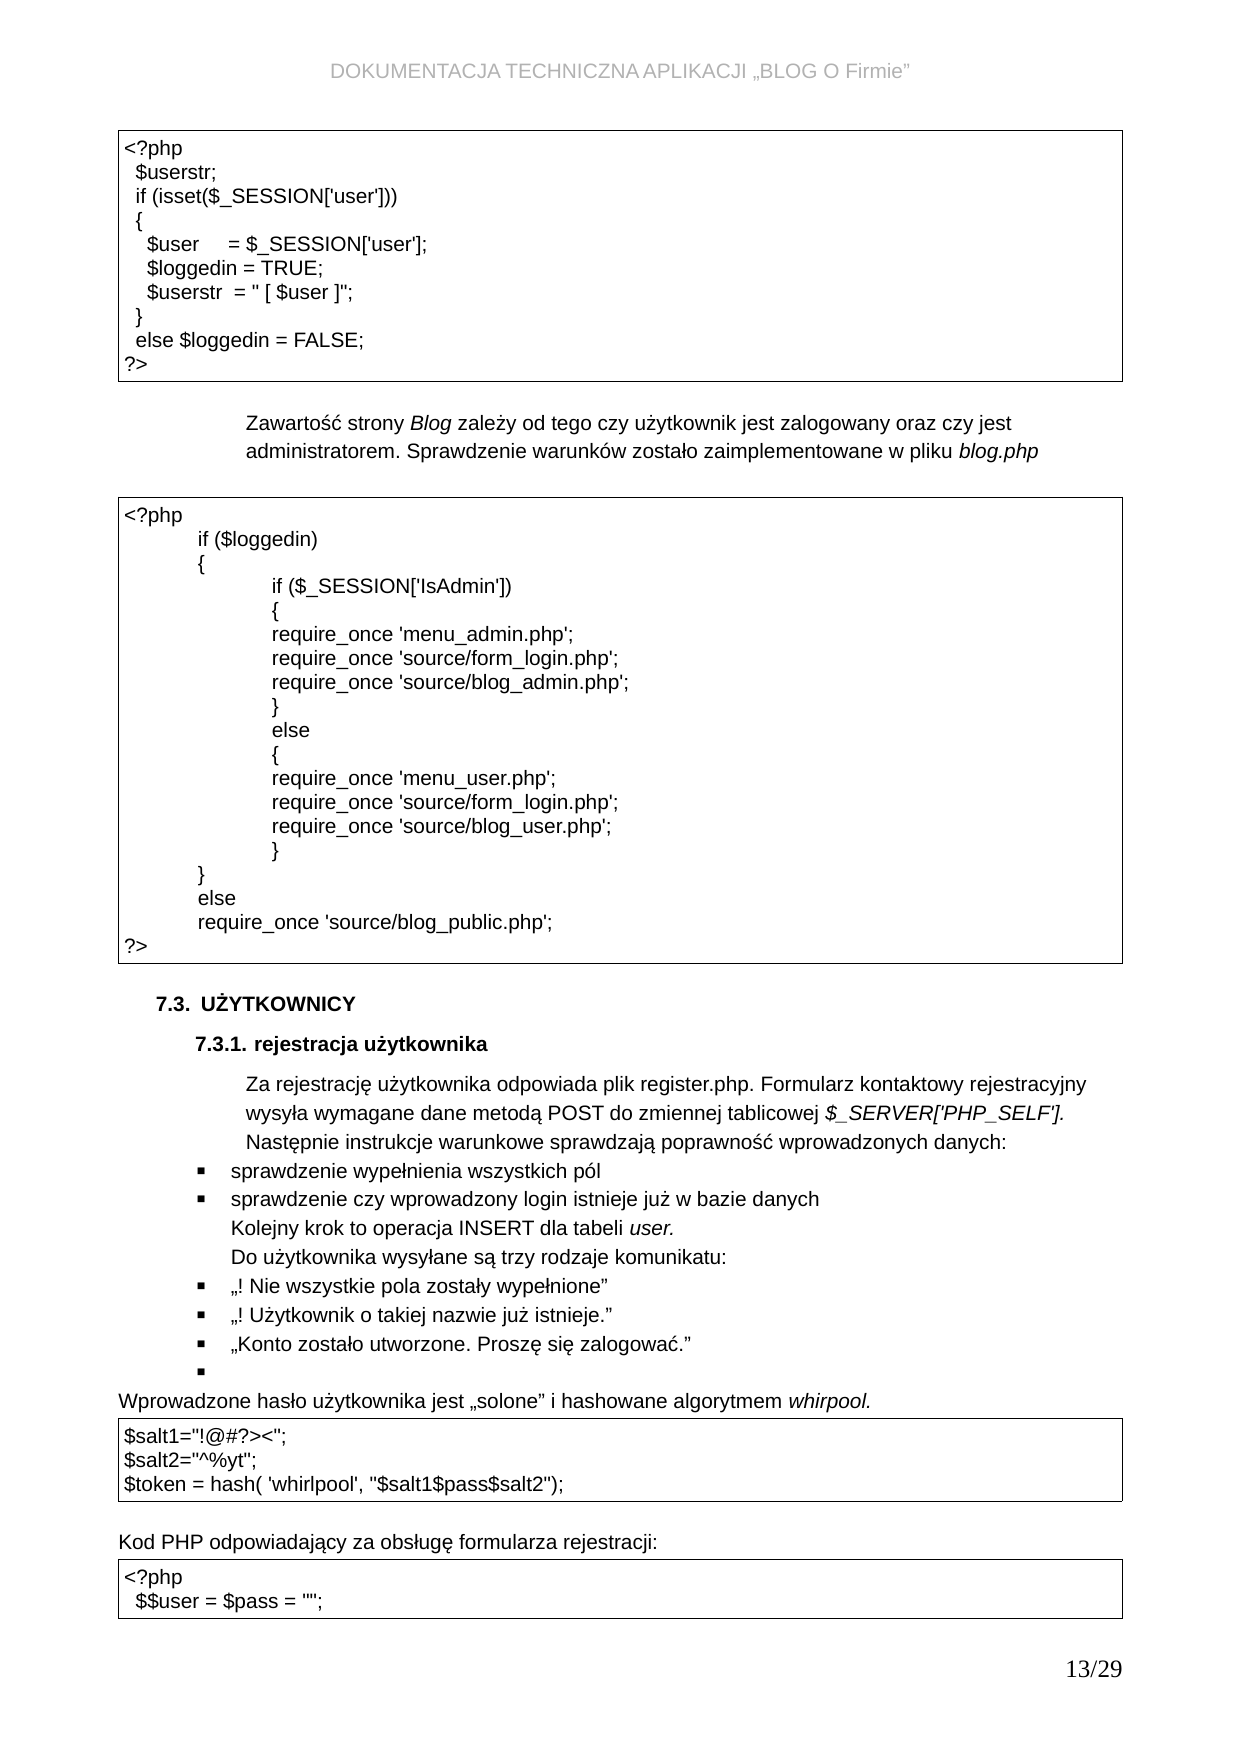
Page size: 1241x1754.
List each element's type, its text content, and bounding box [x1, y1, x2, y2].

list Za rejestrację użytkownika odpowiada plik register.php. Formularz kontaktowy rejestracyjny wysyła wymagane dane metodą POST do zmiennej tablicowej $_SERVER['PHP_SELF']. [193, 1072, 1122, 1125]
list „Konto zostało utworzone. Proszę się zalogować.” [193, 1331, 1122, 1355]
table_header $salt1="!@#?><"; $salt2="^%yt"; $token = hash( 'whirlpool', "$salt1$pass$salt2"); [119, 1419, 1122, 1501]
list Użytkownicy [156, 992, 1122, 1016]
text Kod PHP odpowiadający za obsługę formularza rejestracji: [118, 1530, 1122, 1554]
list Następnie instrukcje warunkowe sprawdzają poprawność wprowadzonych danych: [193, 1130, 1122, 1154]
table_header <?php $userstr; if (isset($_SESSION['user'])) { $user = $_SESSION['user']; $loggedin = TRUE; $userstr = " [ $user ]"; } else $loggedin = FALSE; ?> [119, 131, 1122, 381]
list „! Nie wszystkie pola zostały wypełnione” [193, 1274, 1122, 1298]
text Wprowadzone hasło użytkownika jest „solone” i hashowane algorytmem whirpool. [118, 1389, 1122, 1413]
list Zawartość strony Blog zależy od tego czy użytkownik jest zalogowany oraz czy jest administratorem. Sprawdzenie warunków zostało zaimplementowane w pliku blog.php [193, 410, 1122, 463]
list sprawdzenie wypełnienia wszystkich pól [193, 1158, 1122, 1182]
table_header <?php if ($loggedin) { if ($_SESSION['IsAdmin']) { require_once 'menu_admin.php'; require_once 'source/form_login.php'; require_once 'source/blog_admin.php'; } else { require_once 'menu_user.php'; require_once 'source/form_login.php'; require_once 'source/blog_user.php'; } } else require_once 'source/blog_public.php'; ?> [119, 498, 1122, 963]
table_header <?php $$user = $pass = ""; [119, 1560, 1122, 1618]
list „! Użytkownik o takiej nazwie już istnieje.” [193, 1302, 1122, 1327]
list rejestracja użytkownika [195, 1032, 1122, 1056]
list sprawdzenie czy wprowadzony login istnieje już w bazie danych [193, 1187, 1122, 1211]
list Do użytkownika wysyłane są trzy rodzaje komunikatu: [193, 1245, 1122, 1269]
list Kolejny krok to operacja INSERT dla tabeli user. [193, 1216, 1122, 1240]
